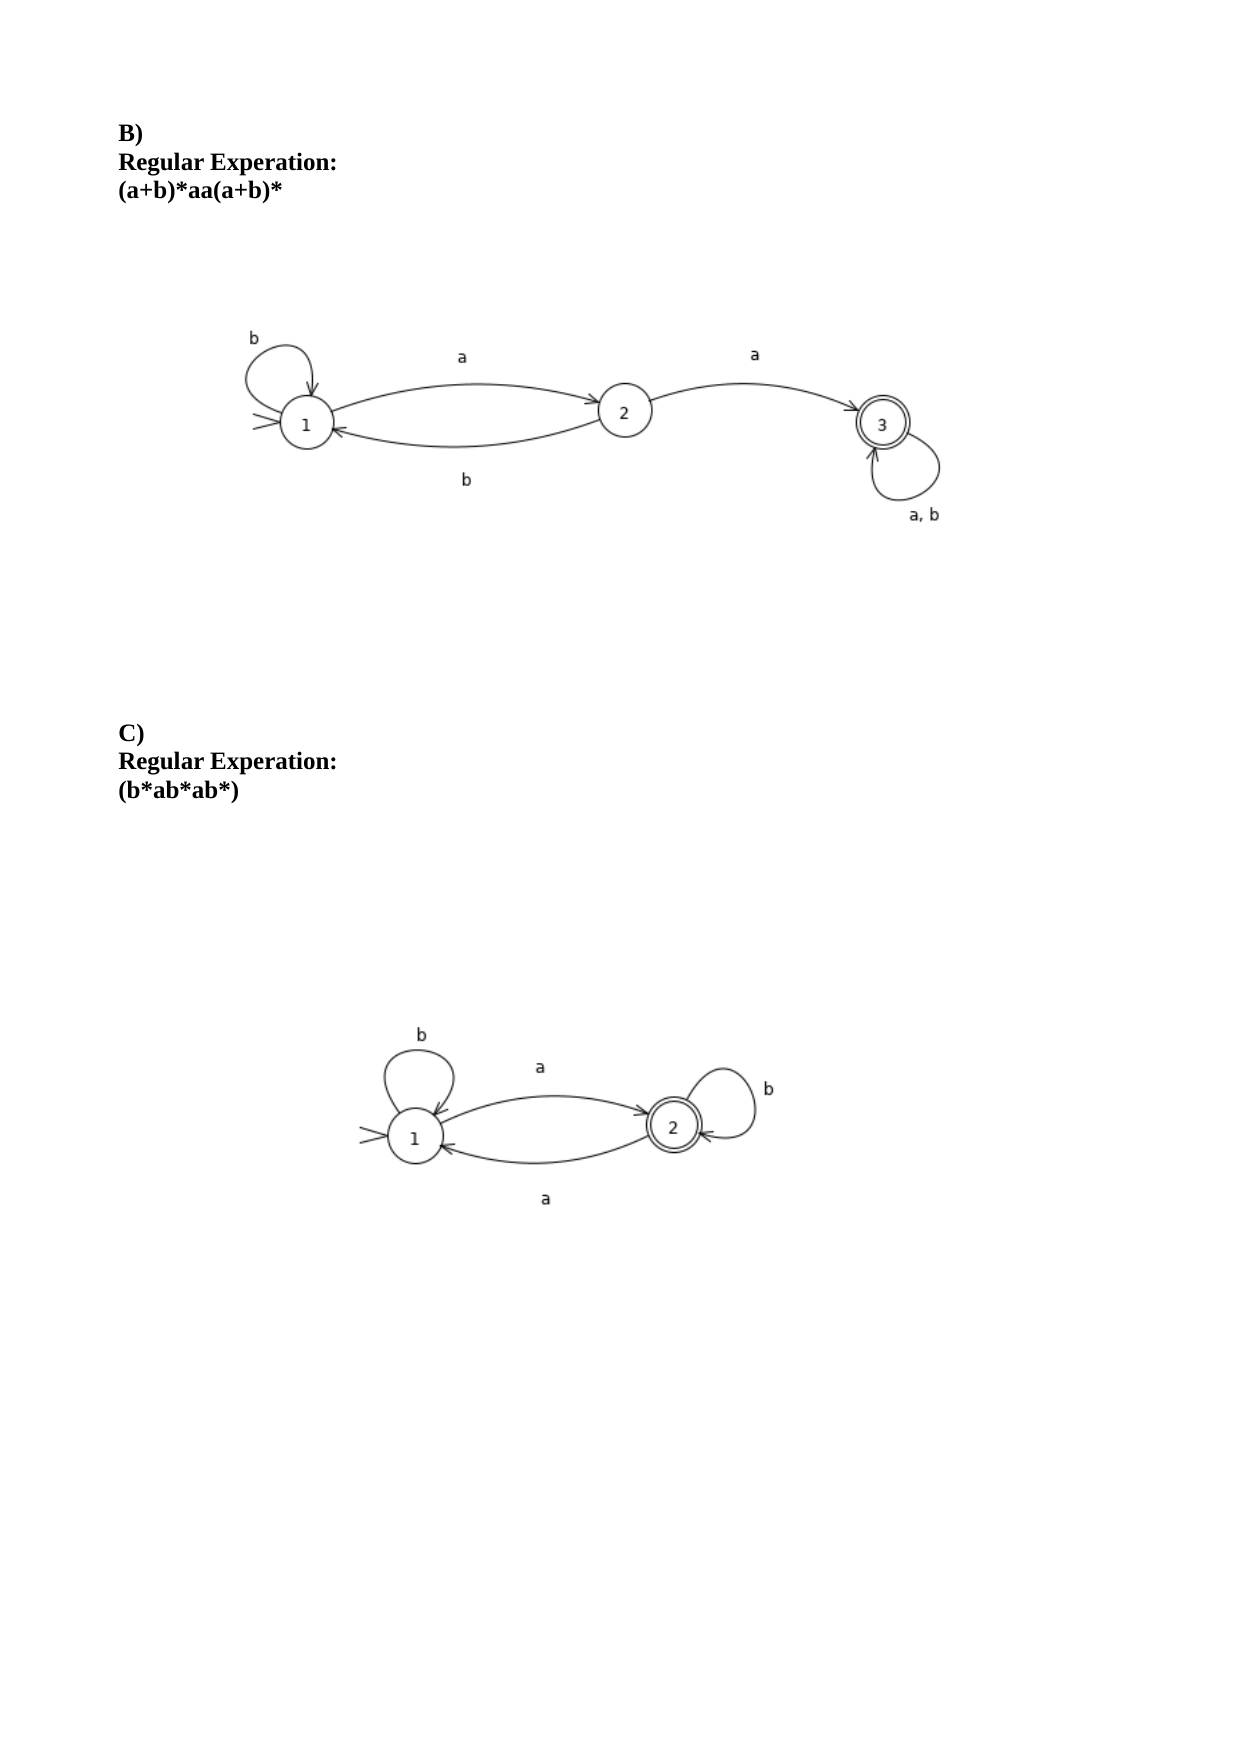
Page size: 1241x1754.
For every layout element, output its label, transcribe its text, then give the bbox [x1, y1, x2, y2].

picture [299, 803, 942, 1429]
text C) [118, 718, 1122, 746]
text Regular Experation: [118, 147, 1122, 176]
text (a+b)*aa(a+b)* [118, 176, 1122, 204]
text Regular Experation: [118, 746, 1122, 775]
text (b*ab*ab*) [118, 775, 1122, 804]
picture [197, 204, 1043, 689]
text B) [118, 118, 1122, 147]
